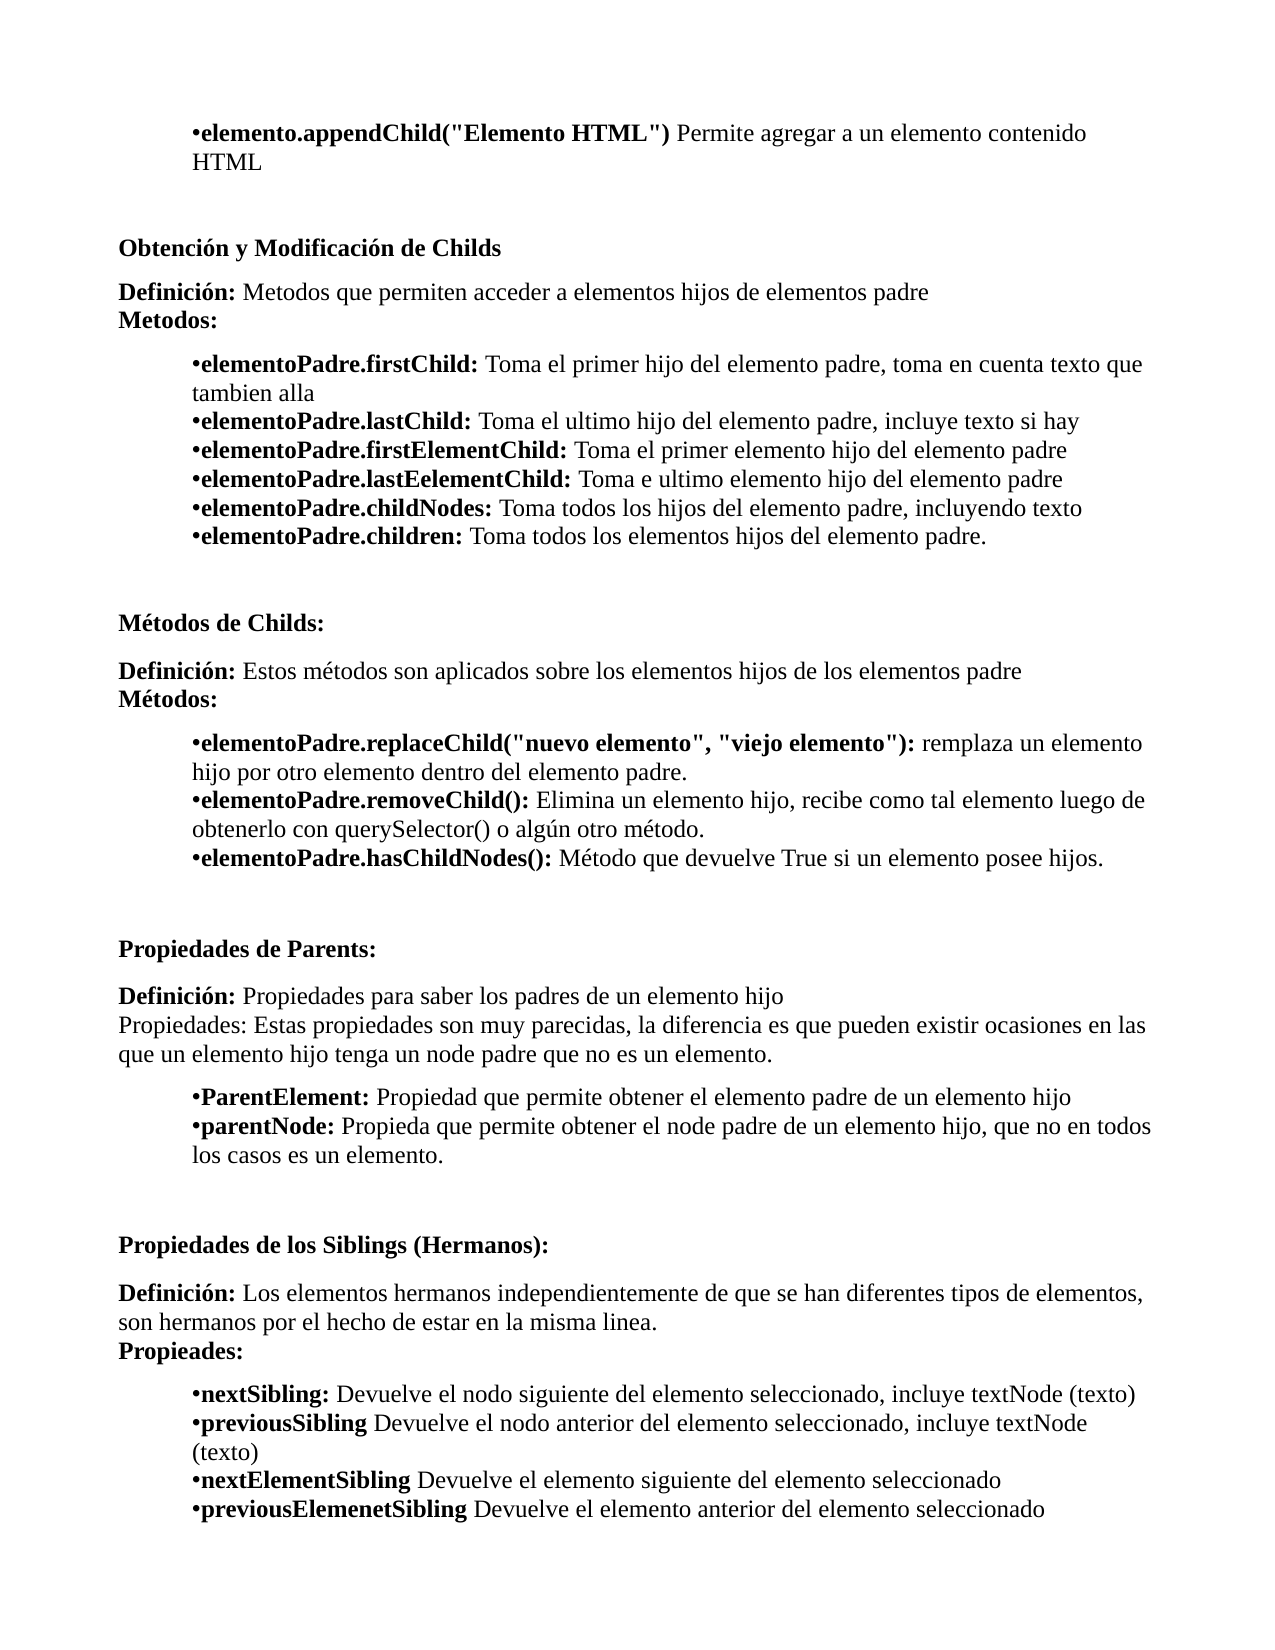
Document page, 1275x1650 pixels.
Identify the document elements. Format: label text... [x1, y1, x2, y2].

list elementoPadre.hasChildNodes(): Método que devuelve True si un elemento posee hijos. [118, 843, 1157, 872]
text Definición: Los elementos hermanos independientemente de que se han diferentes tipos de elementos, son hermanos por el hecho de estar en la misma linea. Propieades: [118, 1278, 1157, 1364]
list elementoPadre.firstChild: Toma el primer hijo del elemento padre, toma en cuenta texto que tambien alla [118, 349, 1157, 406]
text Propiedades de Parents: [118, 934, 1157, 962]
list elementoPadre.childNodes: Toma todos los hijos del elemento padre, incluyendo texto [118, 493, 1157, 521]
list elementoPadre.lastEelementChild: Toma e ultimo elemento hijo del elemento padre [118, 464, 1157, 493]
list elementoPadre.replaceChild("nuevo elemento", "viejo elemento"): remplaza un elemento hijo por otro elemento dentro del elemento padre. [118, 728, 1157, 785]
list elementoPadre.removeChild(): Elimina un elemento hijo, recibe como tal elemento luego de obtenerlo con querySelector() o algún otro método. [118, 785, 1157, 843]
list elementoPadre.lastChild: Toma el ultimo hijo del elemento padre, incluye texto si hay [118, 406, 1157, 435]
list nextElementSibling Devuelve el elemento siguiente del elemento seleccionado [118, 1465, 1157, 1494]
text Métodos de Childs: [118, 608, 1157, 637]
list ParentElement: Propiedad que permite obtener el elemento padre de un elemento hijo [118, 1082, 1157, 1111]
text Definición: Propiedades para saber los padres de un elemento hijo Propiedades: Estas propiedades son muy parecidas, la diferencia es que pueden existir ocasiones en las que un elemento hijo tenga un node padre que no es un elemento. [118, 981, 1157, 1068]
list elemento.appendChild("Elemento HTML") Permite agregar a un elemento contenido HTML [118, 118, 1157, 176]
list previousElemenetSibling Devuelve el elemento anterior del elemento seleccionado [118, 1494, 1157, 1523]
list nextSibling: Devuelve el nodo siguiente del elemento seleccionado, incluye textNode (texto) [118, 1379, 1157, 1408]
text Definición: Estos métodos son aplicados sobre los elementos hijos de los elementos padre Métodos: [118, 656, 1157, 713]
list elementoPadre.firstElementChild: Toma el primer elemento hijo del elemento padre [118, 435, 1157, 464]
text Definición: Metodos que permiten acceder a elementos hijos de elementos padre Metodos: [118, 277, 1157, 334]
list elementoPadre.children: Toma todos los elementos hijos del elemento padre. [118, 521, 1157, 550]
list previousSibling Devuelve el nodo anterior del elemento seleccionado, incluye textNode (texto) [118, 1408, 1157, 1465]
list parentNode: Propieda que permite obtener el node padre de un elemento hijo, que no en todos los casos es un elemento. [118, 1111, 1157, 1168]
text Propiedades de los Siblings (Hermanos): [118, 1231, 1157, 1259]
text Obtención y Modificación de Childs [118, 233, 1157, 262]
